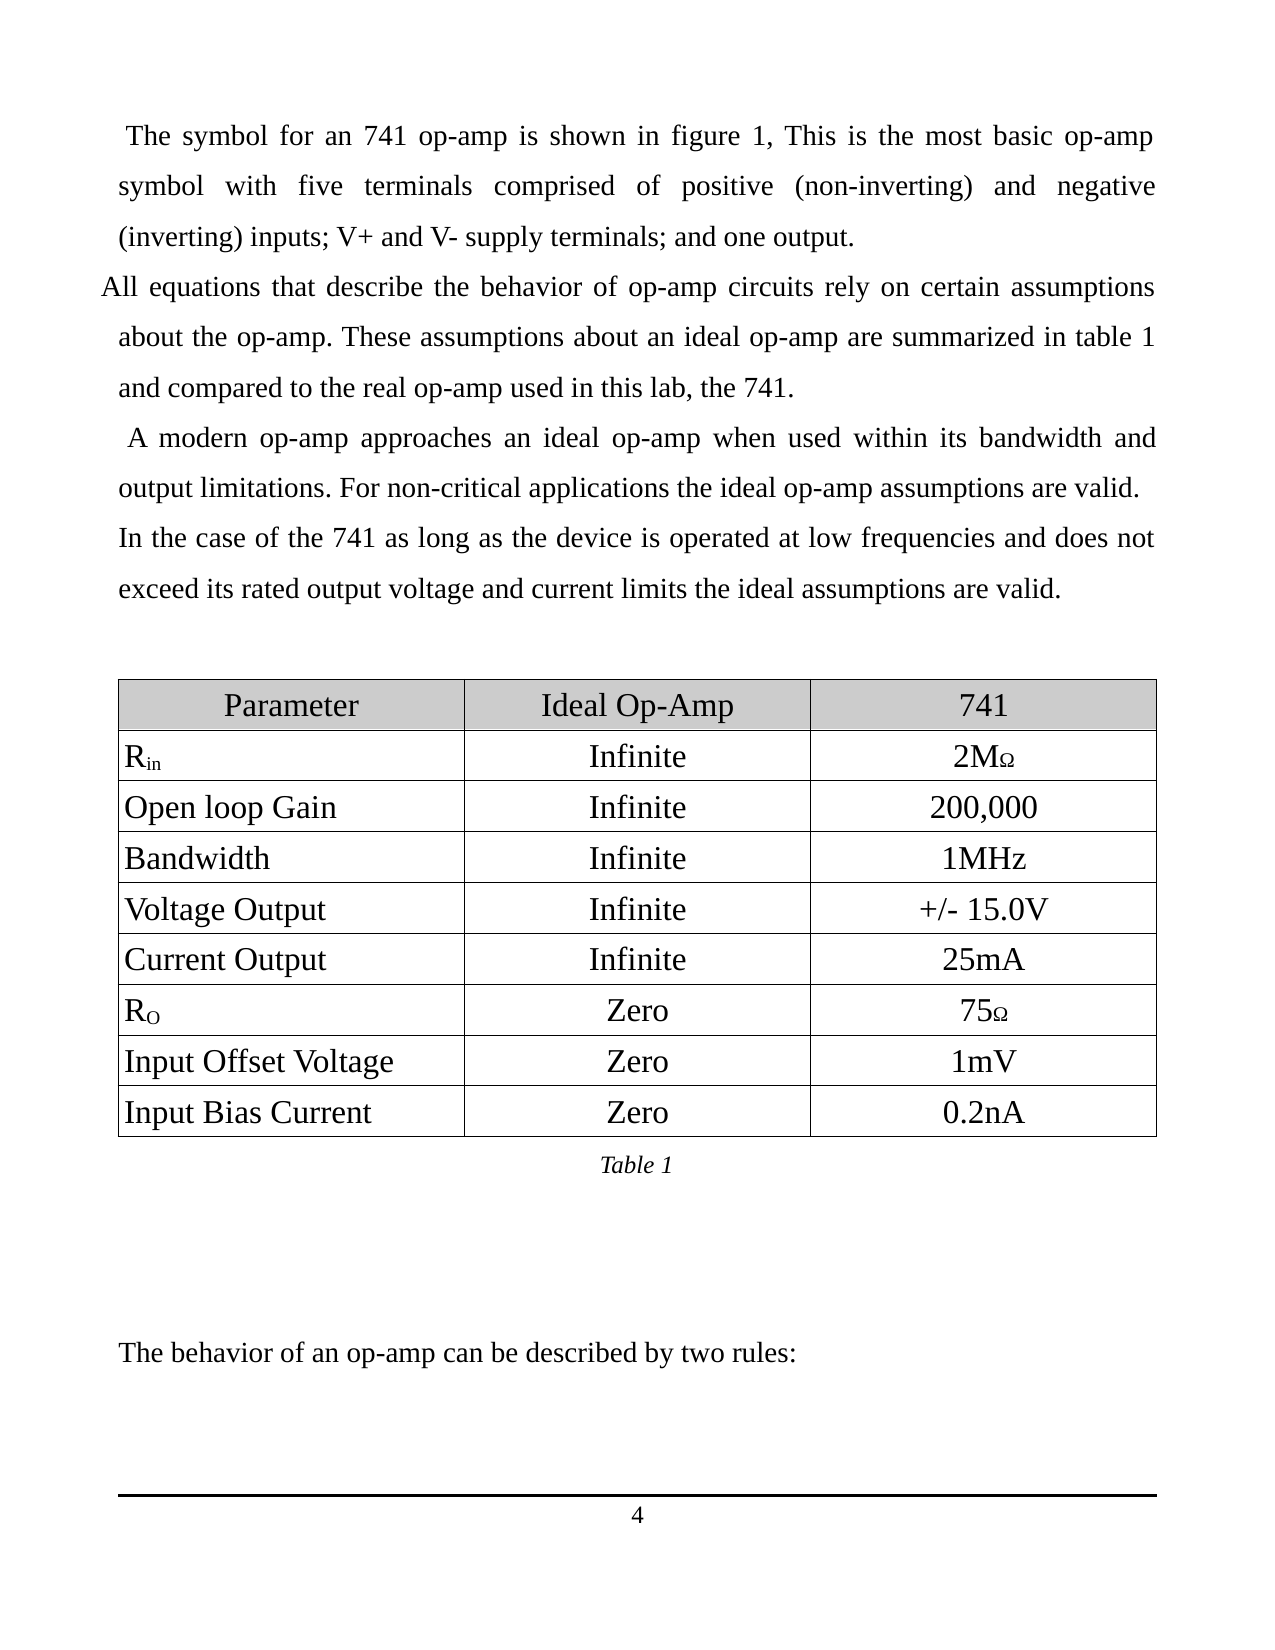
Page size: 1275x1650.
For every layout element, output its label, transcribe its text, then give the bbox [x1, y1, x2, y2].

text In the case of the 741 as long as the device is operated at low frequencies and does not exceed its rated output voltage and current limits the ideal assumptions are valid. [81, 521, 1157, 604]
text The behavior of an op-amp can be described by two rules: [118, 1335, 1157, 1369]
table_cell 1mV [811, 1036, 1156, 1085]
table_cell Infinite [465, 731, 810, 780]
table_cell Current Output [119, 934, 464, 984]
table_cell Zero [465, 1086, 810, 1136]
text A modern op-amp approaches an ideal op-amp when used within its bandwidth and output limitations. For non-critical applications the ideal op-amp assumptions are valid. [81, 420, 1157, 504]
table_cell 0.2nA [811, 1086, 1156, 1136]
table_cell 25mA [811, 934, 1156, 984]
table_cell Input Offset Voltage [119, 1036, 464, 1085]
table_cell Voltage Output [119, 883, 464, 933]
table_header 741 [811, 680, 1156, 729]
table_header Ideal Op-Amp [465, 680, 810, 729]
table_cell 2MΩ [811, 731, 1156, 780]
table_cell Infinite [465, 781, 810, 831]
table_cell Zero [465, 1036, 810, 1085]
table_cell +/- 15.0V [811, 883, 1156, 933]
table_cell 200,000 [811, 781, 1156, 831]
table_cell RO [119, 985, 464, 1034]
text Table 1 [118, 1150, 1157, 1178]
table_cell Bandwidth [119, 832, 464, 882]
table_cell Infinite [465, 934, 810, 984]
table_cell Rin [119, 731, 464, 780]
table_cell Input Bias Current [119, 1086, 464, 1136]
table_cell Infinite [465, 883, 810, 933]
table_cell 75Ω [811, 985, 1156, 1034]
table_cell Open loop Gain [119, 781, 464, 831]
table_header Parameter [119, 680, 464, 729]
table_cell Zero [465, 985, 810, 1034]
text All equations that describe the behavior of op-amp circuits rely on certain assumptions about the op-amp. These assumptions about an ideal op-amp are summarized in table 1 and compared to the real op-amp used in this lab, the 741. [81, 269, 1157, 403]
table_cell Infinite [465, 832, 810, 882]
table_cell 1MHz [811, 832, 1156, 882]
text The symbol for an 741 op-amp is shown in figure 1, This is the most basic op-amp symbol with five terminals comprised of positive (non-inverting) and negative (inverting) inputs; V+ and V- supply terminals; and one output. [81, 118, 1157, 252]
